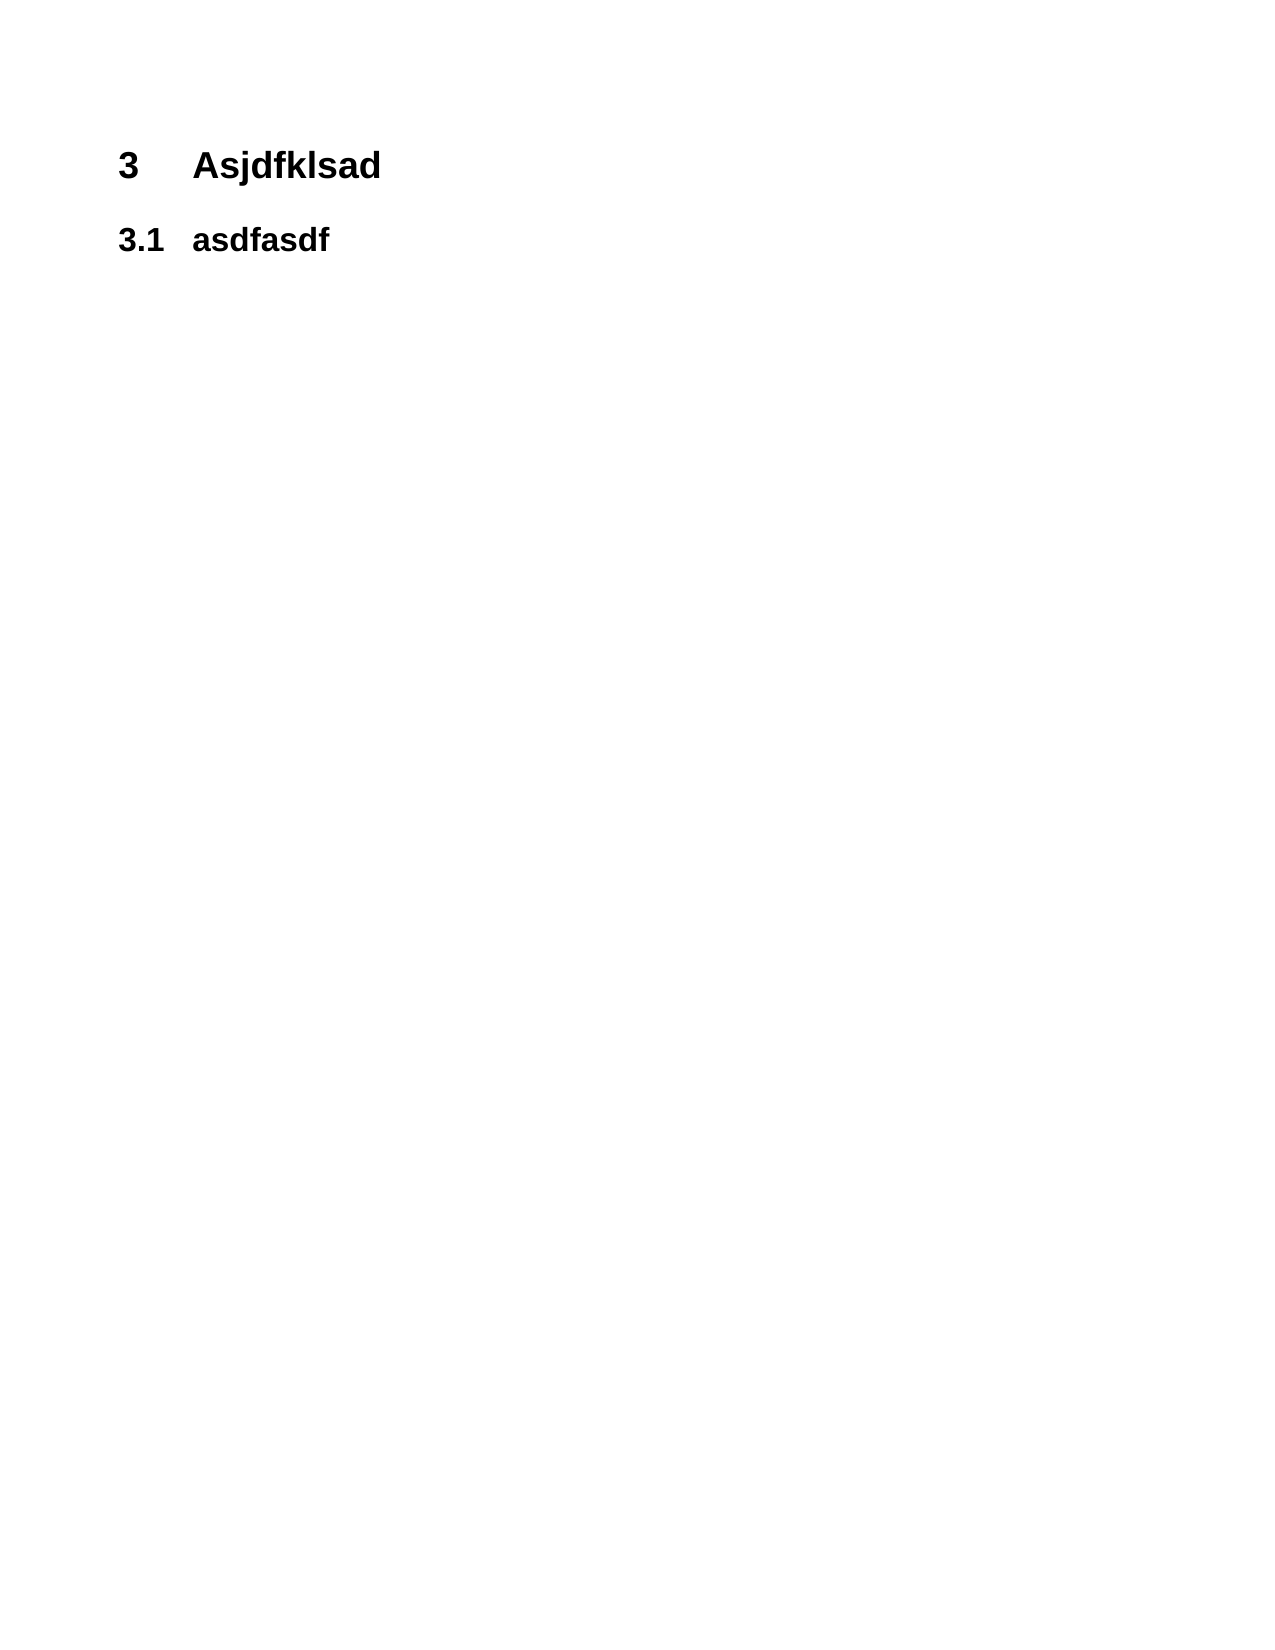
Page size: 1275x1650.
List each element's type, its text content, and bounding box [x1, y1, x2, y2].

subtitle asdfasdf [118, 219, 1157, 258]
subtitle Asjdfklsad [118, 143, 1157, 186]
